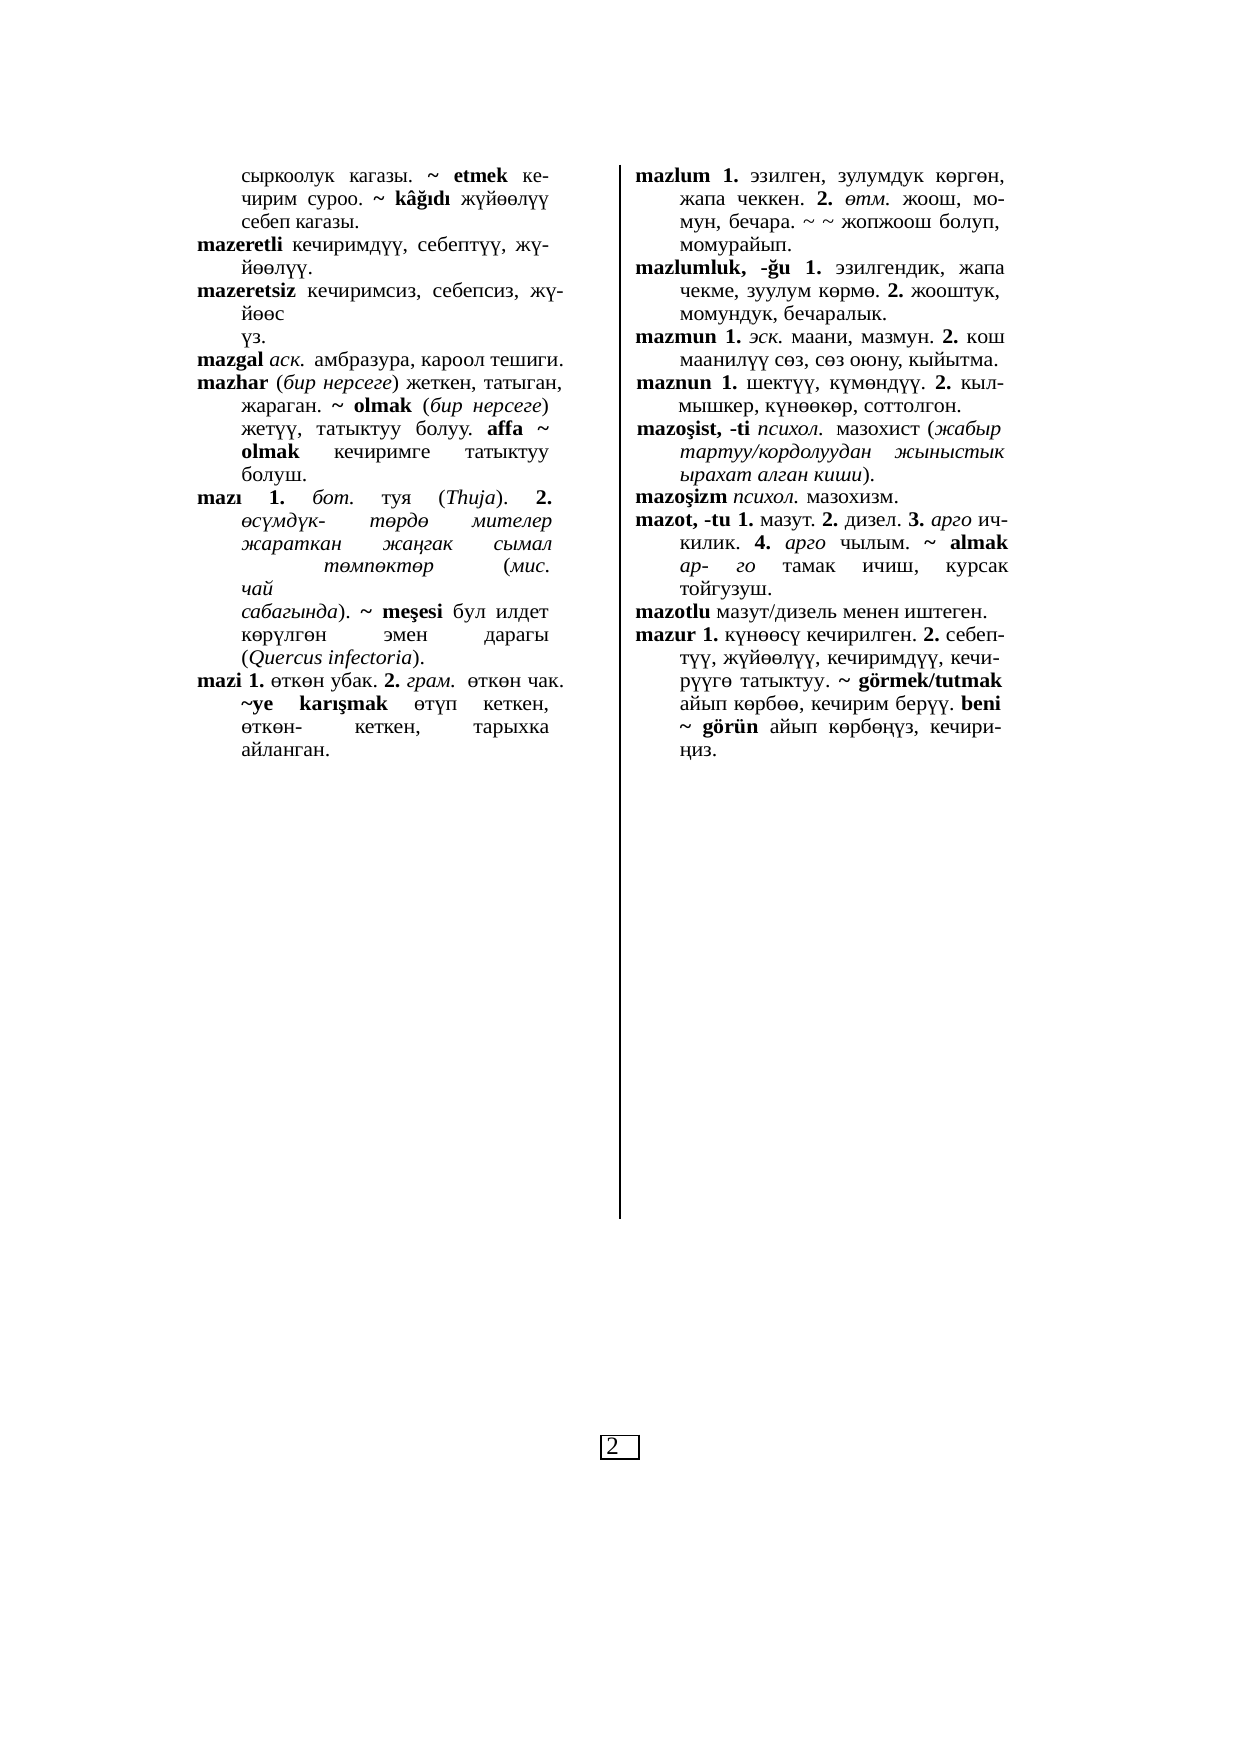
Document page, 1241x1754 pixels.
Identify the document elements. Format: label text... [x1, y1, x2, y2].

text mazlumluk, -ğu 1. эзилгендик, жапа чекме, зуулум көрмө. 2. жооштук, [635, 256, 1005, 302]
text mazur 1. күнөөсү кечирилген. 2. себеп- түү, жүйөөлүү, кечиримдүү, кечи- [635, 623, 1005, 669]
text mazmun 1. эск. маани, мазмун. 2. кош маанилүү сөз, сөз оюну, кыйытма. [635, 325, 1005, 371]
text жараган. ~ olmak (бир нерсеге) жетүү, татыктуу болуу. affa ~ olmak кечиримге татыктуу болуш. [241, 394, 549, 486]
text maznun 1. шектүү, күмөндүү. 2. кыл- мышкер, күнөөкөр, соттолгон. mazoşist, -ti психол. мазохист (жабыр [635, 371, 1005, 440]
text ~ye karışmak өтүп кеткен, өткөн- кеткен, тарыхка айланган. [241, 692, 549, 761]
text mazlum 1. эзилген, зулумдук көргөн, жапа чеккен. 2. өтм. жоош, мо- мун, бечара. ~ ~ жопжоош болуп, [635, 164, 1005, 233]
text рүүгө татыктуу. ~ görmek/tutmak [679, 669, 1004, 692]
text сыркоолук кагазы. ~ etmek ке- чирим суроо. ~ kâğıdı жүйөөлүү себеп кагазы. [241, 164, 549, 233]
text mazeretli кечиримдүү, себептүү, жү- йөөлүү. [197, 233, 549, 279]
text mazhar (бир нерсеге) жеткен, татыган, [197, 371, 609, 394]
text mazgal аск. амбразура, кароол тешиги. [197, 348, 609, 371]
text mazı 1. бот. туя (Thuja). 2. өсүмдүк- төрдө мителер жараткан жаңгак сымал төмпөктөр (мис. чай [197, 486, 552, 600]
text момурайып. [679, 233, 794, 256]
text mazoşizm психол. мазохизм. [635, 486, 1065, 508]
text сабагында). ~ meşesi бул илдет көрүлгөн эмен дарагы (Quercus infectoria). [241, 601, 549, 669]
text ~ görün айып көрбөңүз, кечири- [679, 715, 1005, 738]
text mazeretsiz кечиримсиз, себепсиз, жү- [197, 279, 609, 302]
text йөөсүз. [241, 302, 292, 348]
text тартуу/кордолуудан жыныстык ырахат алган киши). [679, 440, 1004, 486]
text айып көрбөө, кечирим берүү. beni [679, 692, 1005, 715]
text ңиз. [679, 738, 718, 761]
text mazi 1. өткөн убак. 2. грам. өткөн чак. [197, 669, 609, 692]
text момундук, бечаралык. [679, 302, 888, 325]
text mazot, -tu 1. мазут. 2. дизел. 3. арго ич- килик. 4. арго чылым. ~ almak ар- го тамак ичиш, курсак тойгузуш. [635, 508, 1008, 600]
text mazotlu мазут/дизель менен иштеген. [635, 600, 1065, 623]
